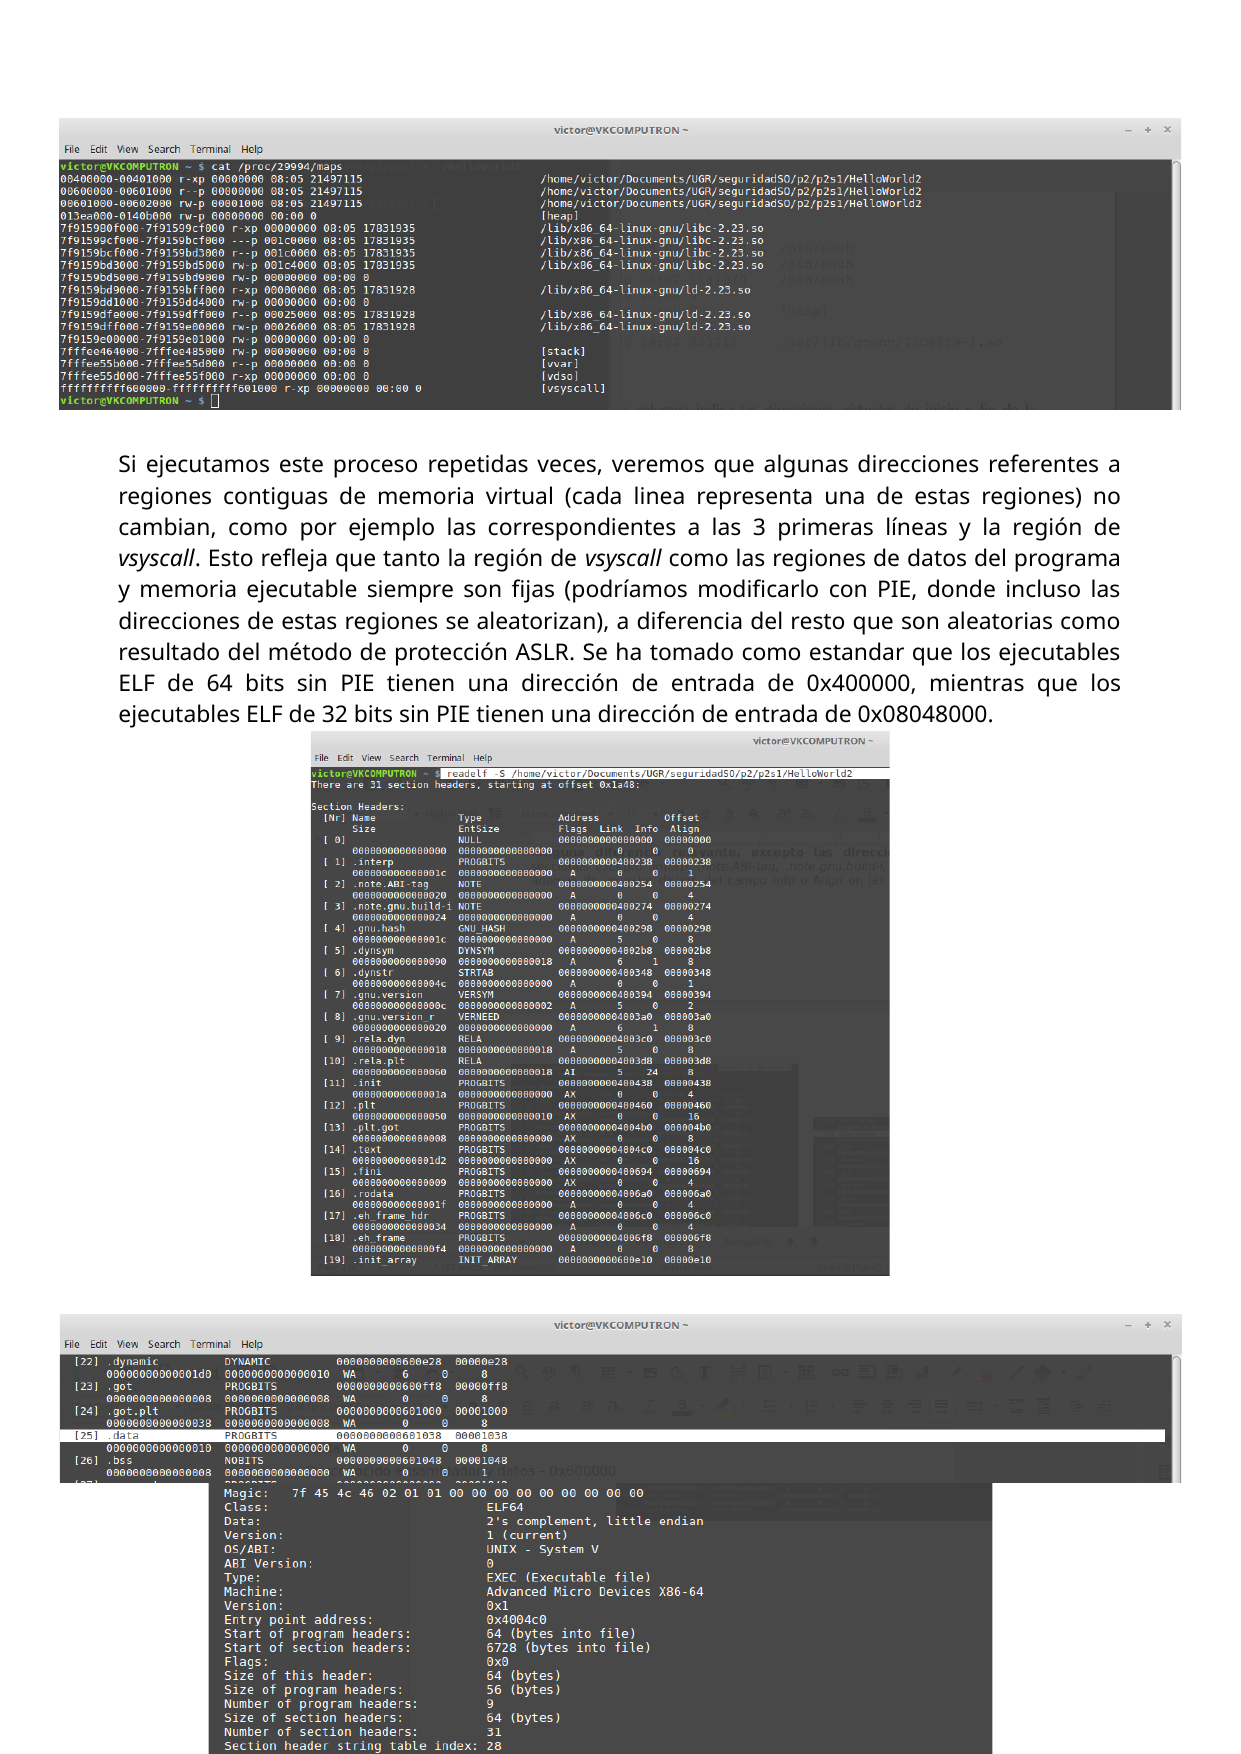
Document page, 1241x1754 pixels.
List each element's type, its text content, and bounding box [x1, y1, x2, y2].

text Si ejecutamos este proceso repetidas veces, veremos que algunas direcciones referentes a regiones contiguas de memoria virtual (cada linea representa una de estas regiones) no cambian, como por ejemplo las correspondientes a las 3 primeras líneas y la región de vsyscall. Esto refleja que tanto la región de vsyscall como las regiones de datos del programa y memoria ejecutable siempre son fijas (podríamos modificarlo con PIE, donde incluso las direcciones de estas regiones se aleatorizan), a diferencia del resto que son aleatorias como resultado del método de protección ASLR. Se ha tomado como estandar que los ejecutables ELF de 64 bits sin PIE tienen una dirección de entrada de 0x400000, mientras que los ejecutables ELF de 32 bits sin PIE tienen una dirección de entrada de 0x08048000. [118, 448, 1122, 730]
picture [59, 118, 1182, 410]
